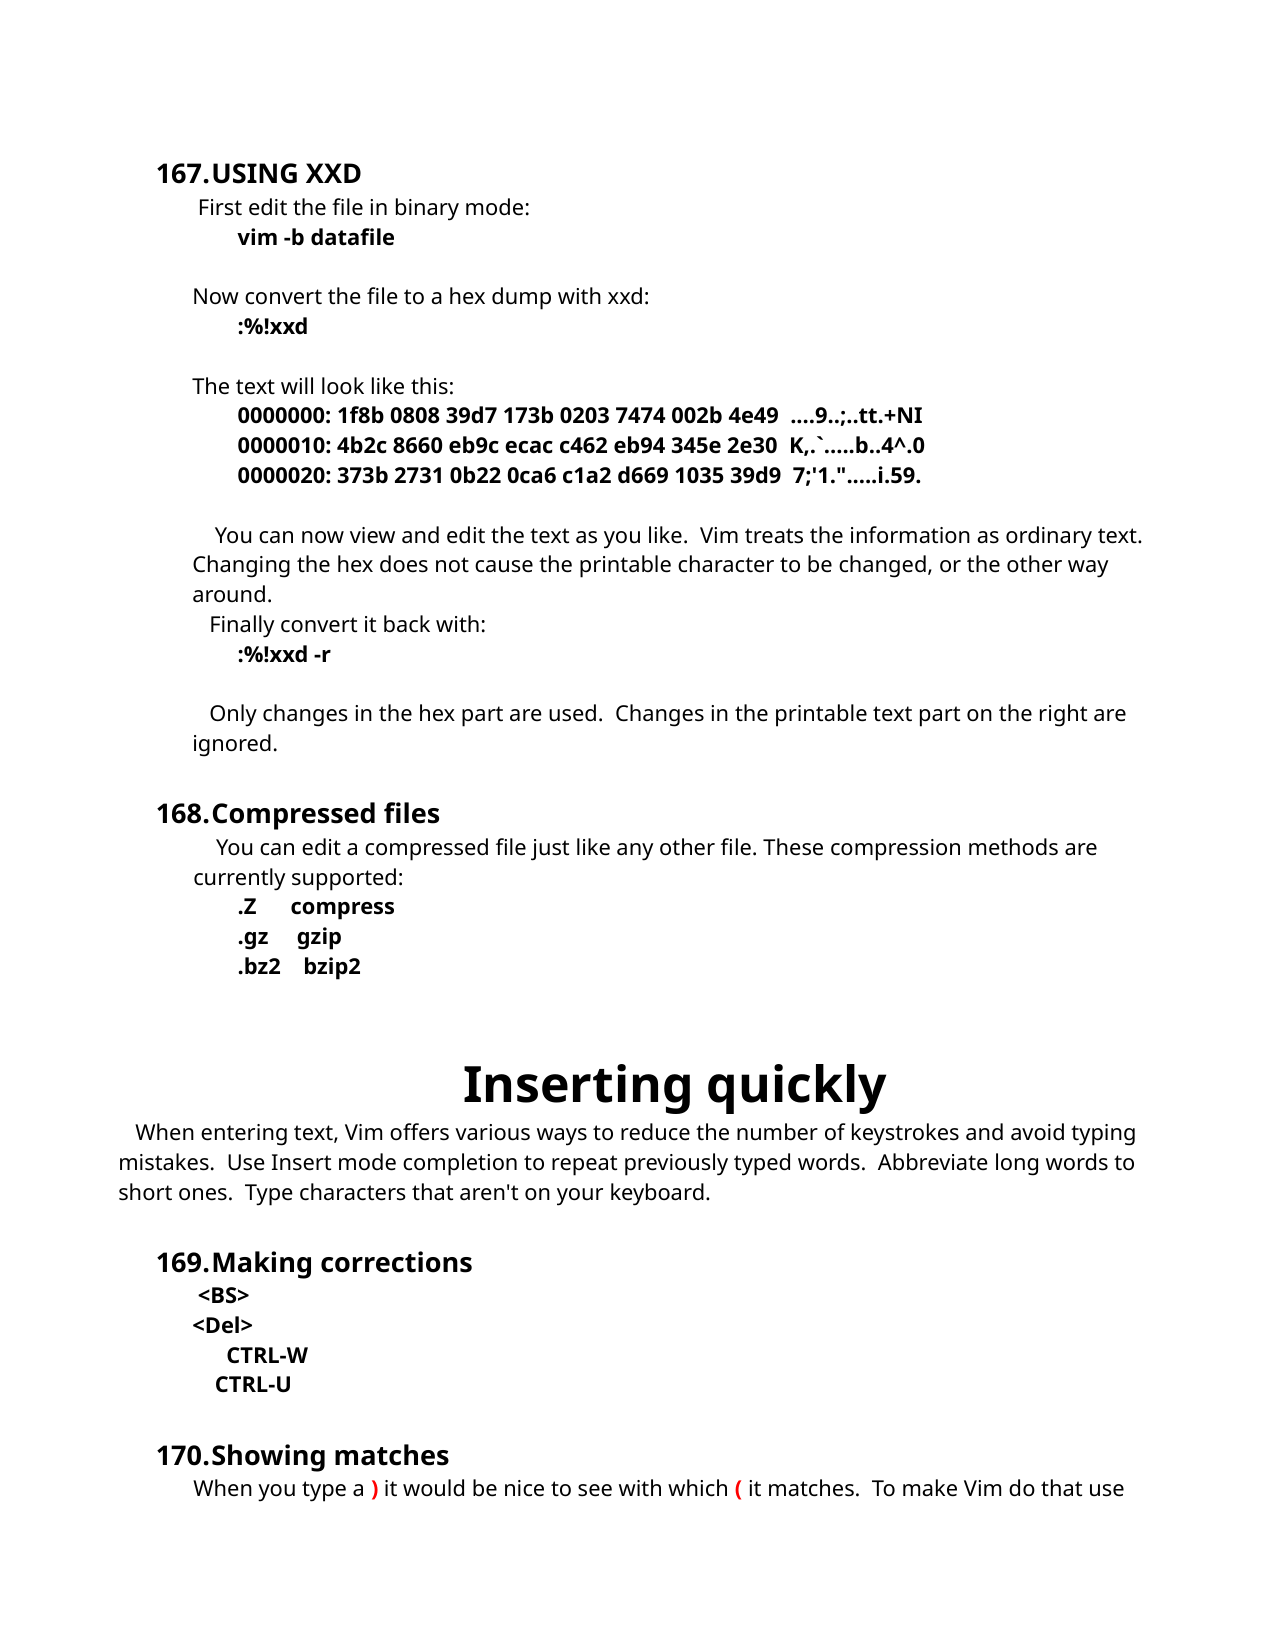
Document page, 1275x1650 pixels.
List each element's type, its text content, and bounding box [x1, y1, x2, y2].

list :%!xxd [154, 311, 1157, 341]
list CTRL-U [154, 1369, 1157, 1399]
list CTRL-W [154, 1339, 1157, 1369]
list .gz gzip [154, 921, 1157, 951]
list .Z compress [154, 891, 1157, 921]
list When entering text, Vim offers various ways to reduce the number of keystrokes and avoid typing mistakes. Use Insert mode completion to repeat previously typed words. Abbreviate long words to short ones. Type characters that aren't on your keyboard. [81, 1117, 1157, 1206]
list Showing matches [156, 1436, 1157, 1473]
list When you type a ) it would be nice to see with which ( it matches. To make Vim do that use [156, 1473, 1157, 1503]
list Compressed files [156, 795, 1157, 832]
list 0000020: 373b 2731 0b22 0ca6 c1a2 d669 1035 39d9 7;'1.".....i.59. [154, 460, 1157, 490]
list You can now view and edit the text as you like. Vim treats the information as ordinary text. Changing the hex does not cause the printable character to be changed, or the other way around. [154, 519, 1157, 609]
list Finally convert it back with: [154, 609, 1157, 639]
list You can edit a compressed file just like any other file. These compression methods are currently supported: [156, 832, 1157, 891]
list Making corrections [156, 1243, 1157, 1280]
list The text will look like this: [154, 371, 1157, 400]
list <Del> [154, 1310, 1157, 1339]
list .bz2 bzip2 [154, 951, 1157, 981]
list vim -b datafile [154, 222, 1157, 251]
list 0000000: 1f8b 0808 39d7 173b 0203 7474 002b 4e49 ....9..;..tt.+NI [154, 400, 1157, 430]
list Now convert the file to a hex dump with xxd: [154, 281, 1157, 311]
list First edit the file in binary mode: [154, 192, 1157, 222]
list <BS> [154, 1280, 1157, 1310]
list USING XXD [156, 155, 1157, 192]
list Inserting quickly [156, 1049, 1157, 1117]
list Only changes in the hex part are used. Changes in the printable text part on the right are ignored. [154, 698, 1157, 758]
list :%!xxd -r [154, 639, 1157, 668]
list 0000010: 4b2c 8660 eb9c ecac c462 eb94 345e 2e30 K,.`.....b..4^.0 [154, 430, 1157, 460]
